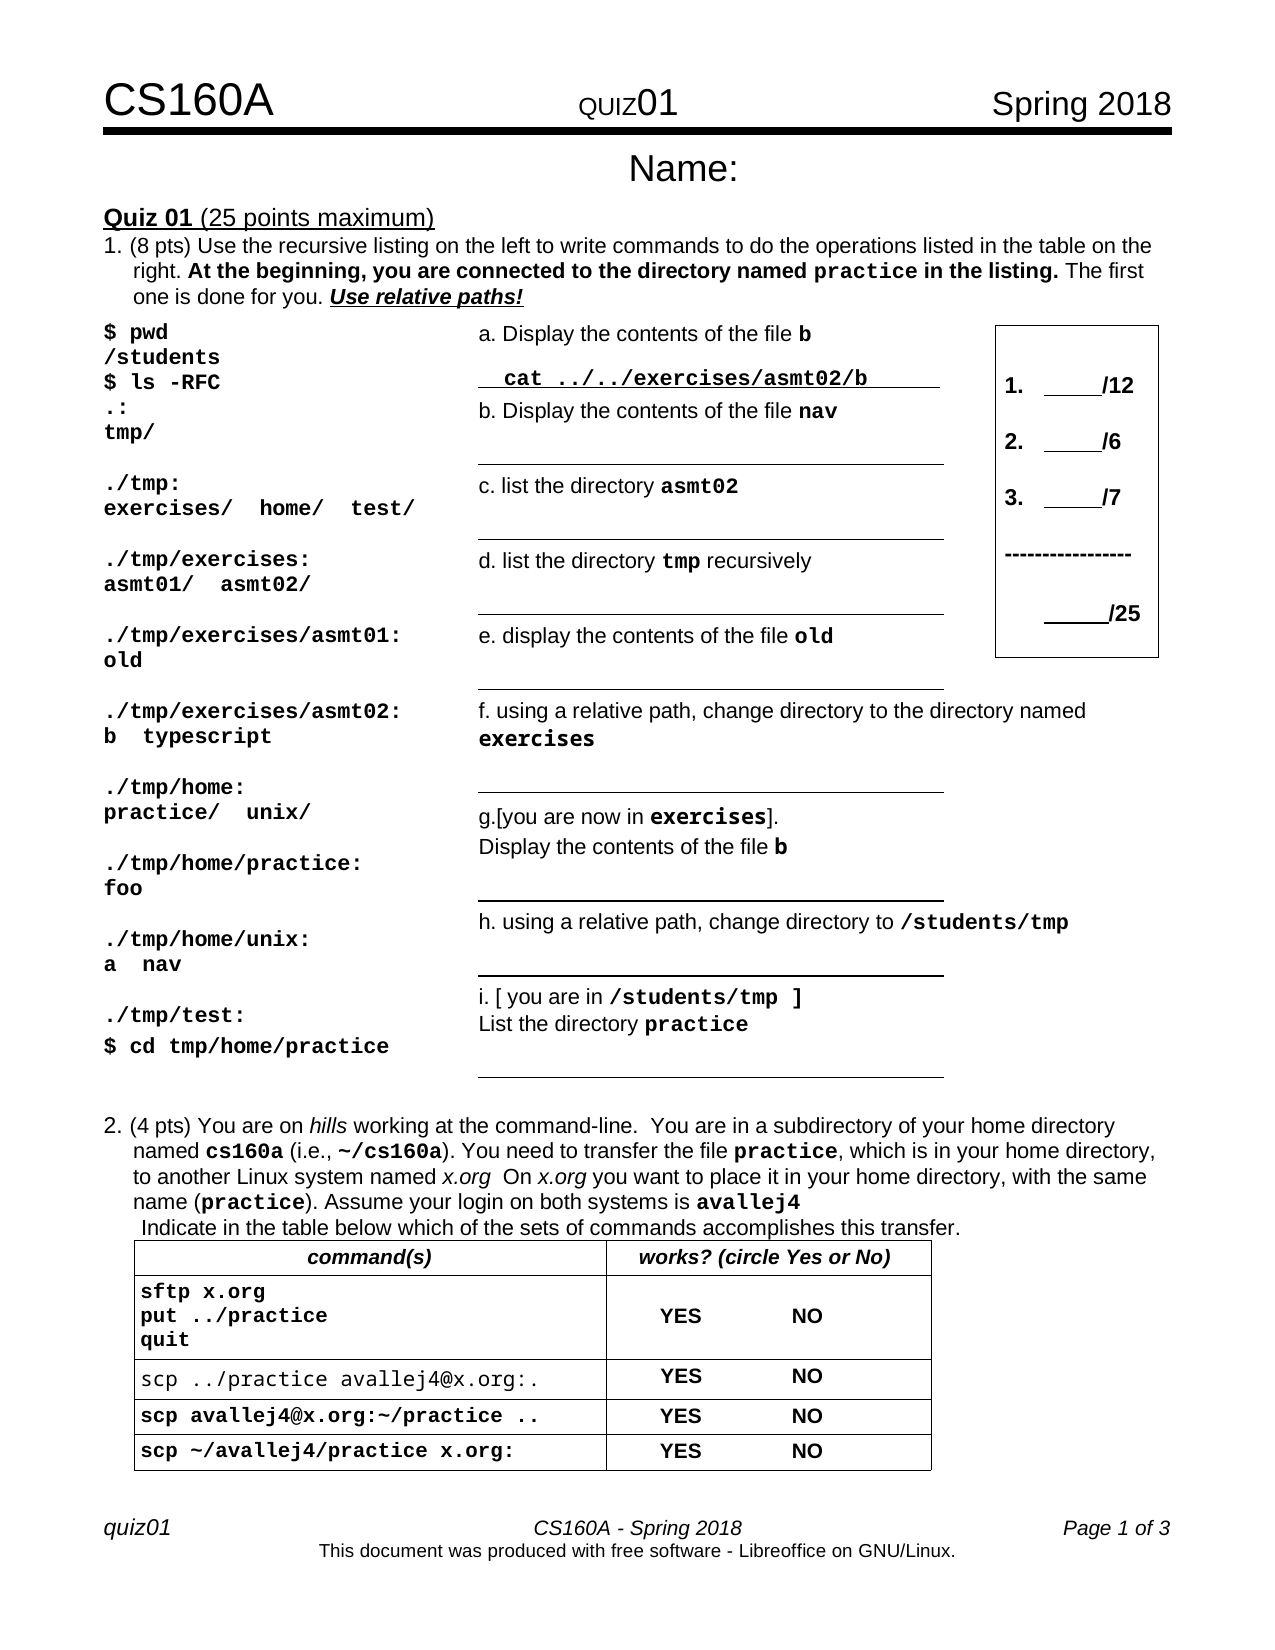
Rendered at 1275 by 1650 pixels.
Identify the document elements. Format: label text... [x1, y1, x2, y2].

text a. Display the contents of the file b [478, 321, 1172, 347]
text ----------------- [1004, 541, 1149, 567]
text ./tmp/exercises/asmt01: [103, 624, 478, 649]
text ./tmp/home: [103, 776, 478, 801]
text b typescript [103, 725, 478, 750]
text e. display the contents of the file old [478, 623, 995, 649]
text c. list the directory asmt02 [478, 473, 995, 499]
table_header command(s) [135, 1241, 606, 1275]
table_cell sftp x.org put ../practice quit [135, 1276, 606, 1359]
text /25 [1004, 600, 1149, 626]
text 2. /6 [1004, 429, 1149, 455]
text ./tmp: [103, 472, 478, 497]
text f. using a relative path, change directory to the directory named exercises [478, 698, 1172, 752]
text foo [103, 877, 478, 902]
list Indicate in the table below which of the sets of commands accomplishes this transfer. [103, 1216, 1172, 1240]
text ./tmp/exercises/asmt02: [103, 700, 478, 725]
text $ pwd [103, 321, 478, 346]
text practice/ unix/ [103, 801, 478, 826]
table_cell scp ~/avallej4/practice x.org: [135, 1435, 606, 1470]
text a nav [103, 953, 478, 978]
text old [103, 649, 478, 674]
text h. using a relative path, change directory to /students/tmp [478, 909, 1172, 936]
list (4 pts) You are on hills working at the command-line. You are in a subdirectory of your home directory named cs160a (i.e., ~/cs160a). You need to transfer the file practice, which is in your home directory, to another Linux system named x.org On x.org you want to place it in your home directory, with the same name (practice). Assume your login on both systems is avallej4 [103, 1112, 1172, 1216]
text asmt01/ asmt02/ [103, 573, 478, 598]
text $ cd tmp/home/practice [103, 1035, 478, 1060]
text 1. /12 [1004, 373, 1149, 399]
text $ ls -RFC [103, 371, 478, 396]
text ./tmp/test: [103, 1004, 478, 1029]
text ./tmp/exercises: [103, 548, 478, 573]
table_cell YES NO [607, 1400, 931, 1434]
text i. [ you are in /students/tmp ] List the directory practice [478, 984, 1172, 1037]
text ./tmp/home/practice: [103, 852, 478, 877]
table_cell YES NO [607, 1435, 931, 1470]
text .: [103, 396, 478, 421]
text 3. /7 [1004, 485, 1149, 511]
text cat ../../exercises/asmt02/b [478, 366, 995, 392]
text Quiz 01 (25 points maximum) [103, 204, 1172, 232]
text /students [103, 346, 478, 371]
text tmp/ [103, 421, 478, 446]
table_header works? (circle Yes or No) [607, 1241, 931, 1275]
table_cell scp avallej4@x.org:~/practice .. [135, 1400, 606, 1434]
text d. list the directory tmp recursively [478, 548, 995, 574]
table_cell YES NO [607, 1360, 931, 1399]
table_cell scp ../practice avallej4@x.org:. [135, 1360, 606, 1399]
table_cell YES NO [607, 1276, 931, 1359]
list (8 pts) Use the recursive listing on the left to write commands to do the operations listed in the table on the right. At the beginning, you are connected to the directory named practice in the listing. The first one is done for you. Use relative paths! [103, 232, 1172, 309]
text exercises/ home/ test/ [103, 497, 478, 522]
text ./tmp/home/unix: [103, 928, 478, 953]
text b. Display the contents of the file nav [478, 398, 995, 424]
text g.[you are now in exercises]. Display the contents of the file b [478, 801, 1172, 861]
